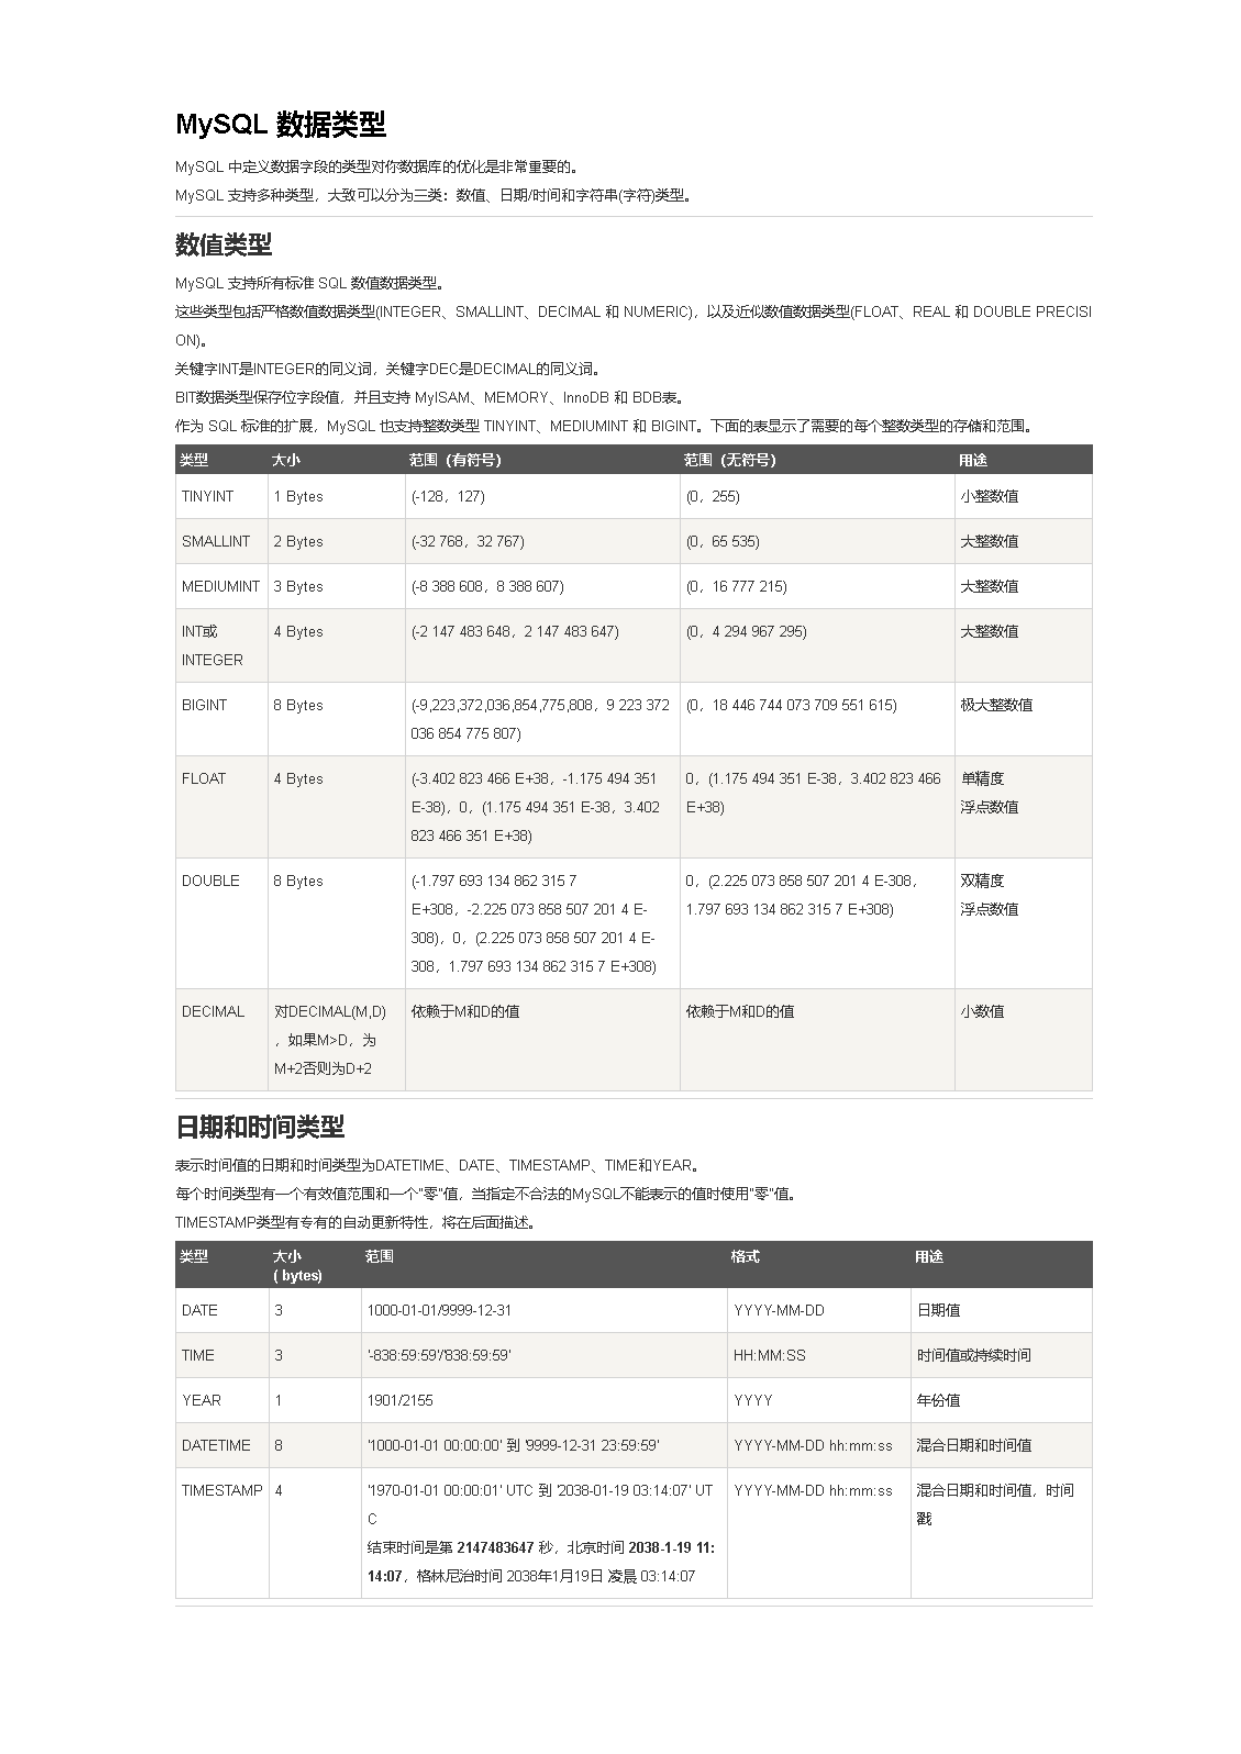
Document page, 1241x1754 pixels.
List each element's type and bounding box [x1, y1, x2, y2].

picture [172, 105, 1104, 1610]
